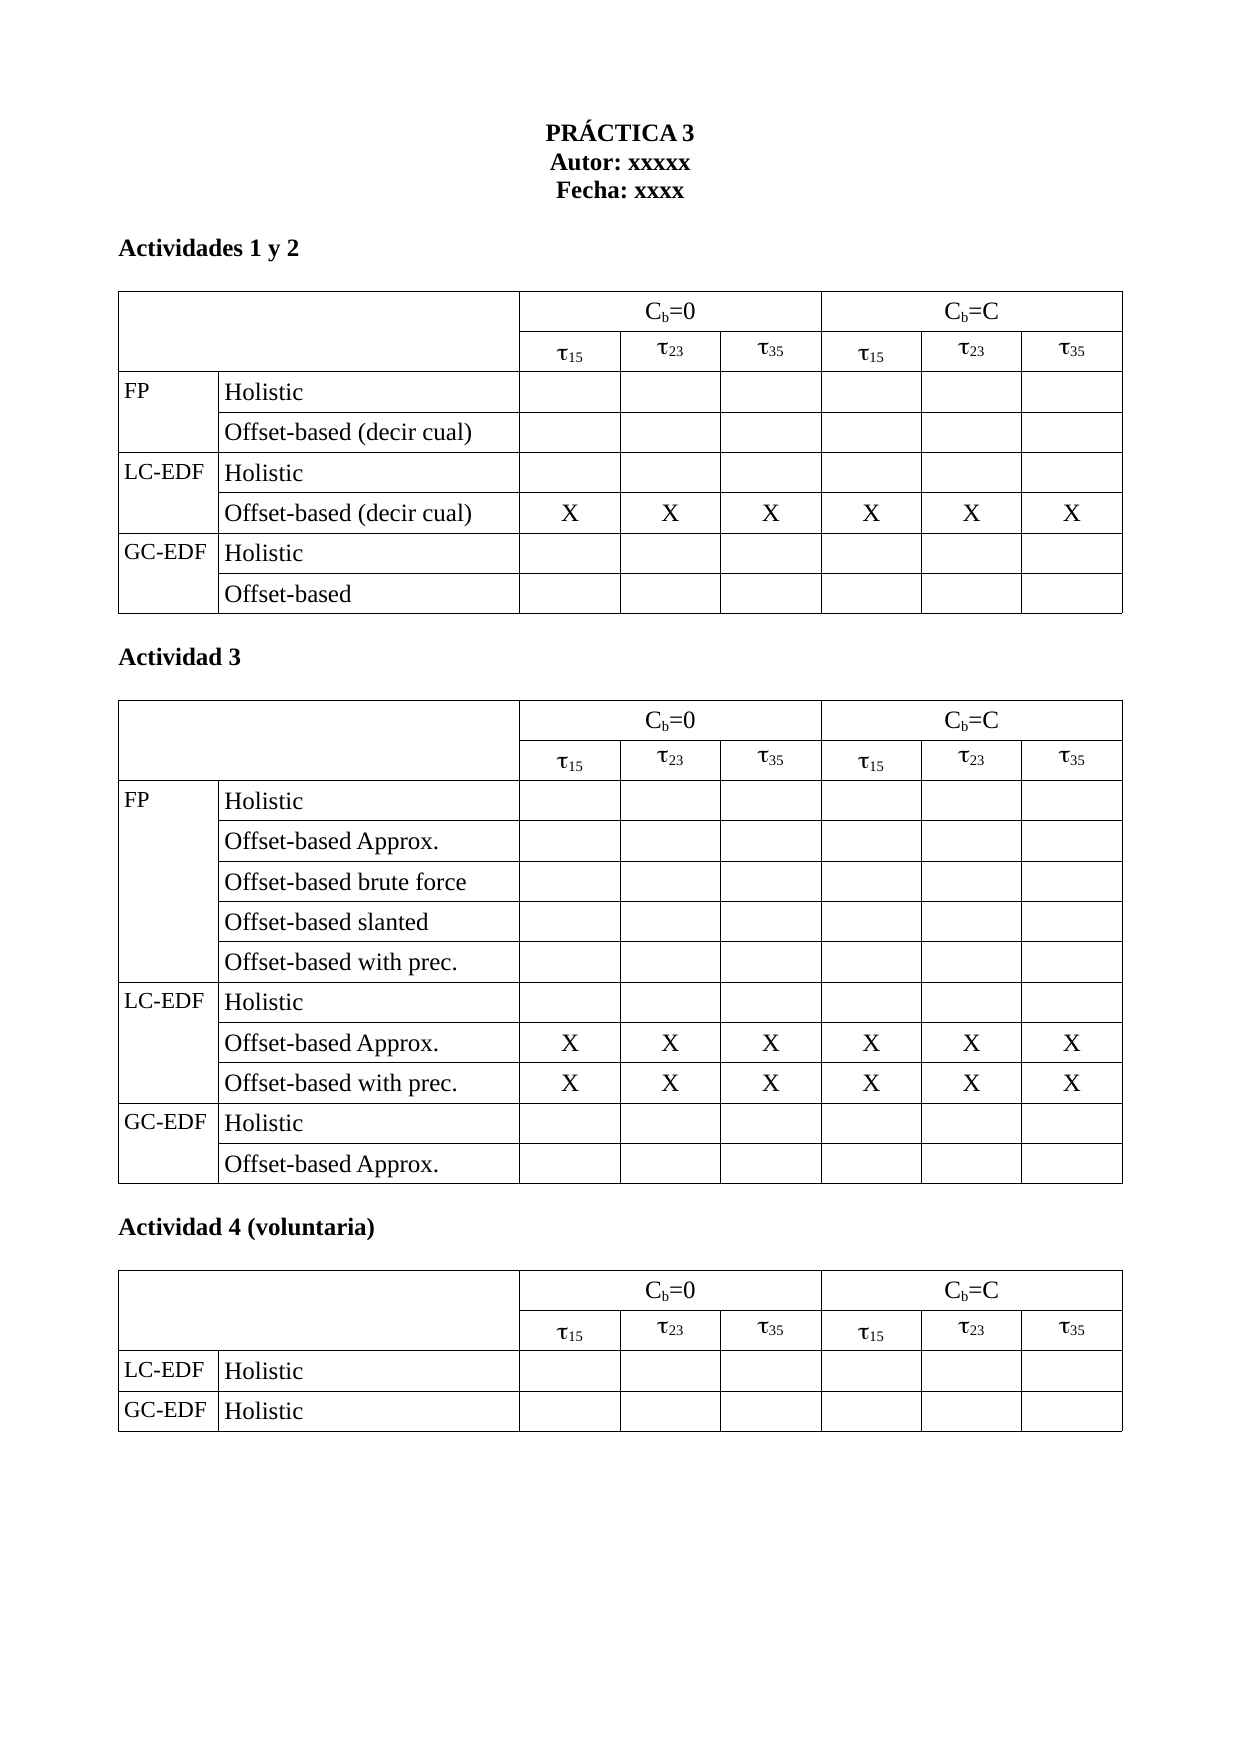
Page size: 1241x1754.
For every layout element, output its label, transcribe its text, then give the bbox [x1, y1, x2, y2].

table_cell [822, 862, 921, 901]
table_cell [822, 1351, 921, 1391]
table_cell [922, 942, 1021, 982]
text Actividades 1 y 2 [118, 233, 1122, 262]
table_cell X [922, 1023, 1021, 1062]
table_cell t35 [721, 741, 821, 780]
table_cell Offset-based Approx. [219, 1023, 519, 1062]
table_cell [922, 862, 1021, 901]
table_header Cb=0 [520, 1271, 821, 1310]
table_cell [1022, 821, 1122, 861]
table_cell t35 [721, 332, 821, 371]
table_cell [520, 781, 620, 820]
table_header Cb=C [822, 292, 1122, 331]
table_cell X [621, 1023, 720, 1062]
table_cell [520, 902, 620, 941]
table_cell [721, 453, 821, 492]
table_cell X [1022, 1023, 1122, 1062]
table_cell [520, 1144, 620, 1183]
table_cell [822, 534, 921, 573]
table_cell Offset-based Approx. [219, 1144, 519, 1183]
table_cell [1022, 1392, 1122, 1431]
table_cell [922, 821, 1021, 861]
table_cell [721, 862, 821, 901]
table_header [119, 701, 519, 780]
table_cell t35 [1022, 741, 1122, 780]
table_cell [1022, 534, 1122, 573]
table_cell [922, 902, 1021, 941]
table_cell [621, 942, 720, 982]
table_cell [621, 1392, 720, 1431]
table_cell [1022, 574, 1122, 613]
table_cell [721, 902, 821, 941]
table_cell X [822, 493, 921, 532]
table_cell t23 [922, 741, 1021, 780]
table_cell [1022, 983, 1122, 1022]
table_cell t35 [721, 1311, 821, 1350]
table_cell GC-EDF [119, 1104, 218, 1183]
table_cell [621, 902, 720, 941]
table_cell [621, 821, 720, 861]
table_cell t15 [520, 332, 620, 371]
table_cell [1022, 1144, 1122, 1183]
table_cell [922, 1104, 1021, 1143]
table_cell [822, 983, 921, 1022]
table_cell [922, 1392, 1021, 1431]
table_cell [721, 372, 821, 412]
table_cell t23 [922, 332, 1021, 371]
table_cell X [822, 1023, 921, 1062]
table_cell Holistic [219, 1392, 519, 1431]
table_cell [822, 821, 921, 861]
table_cell Offset-based slanted [219, 902, 519, 941]
table_cell t35 [1022, 332, 1122, 371]
table_cell [721, 983, 821, 1022]
table_cell t23 [922, 1311, 1021, 1350]
table_cell Offset-based Approx. [219, 821, 519, 861]
table_header Cb=C [822, 1271, 1122, 1310]
table_cell [922, 1144, 1021, 1183]
table_cell [621, 862, 720, 901]
table_cell [1022, 413, 1122, 452]
table_cell X [520, 1023, 620, 1062]
table_cell Holistic [219, 1104, 519, 1143]
table_cell [922, 983, 1021, 1022]
text Actividad 4 (voluntaria) [118, 1212, 1122, 1241]
table_cell [621, 574, 720, 613]
table_cell t15 [520, 1311, 620, 1350]
table_cell [721, 1351, 821, 1391]
table_header [119, 292, 519, 371]
table_cell [922, 534, 1021, 573]
table_cell X [922, 493, 1021, 532]
table_cell [721, 413, 821, 452]
table_header Cb=0 [520, 292, 821, 331]
text PRÁCTICA 3 [118, 118, 1122, 147]
table_cell [922, 1351, 1021, 1391]
table_cell FP [119, 781, 218, 982]
table_cell [621, 534, 720, 573]
table_cell [721, 942, 821, 982]
table_cell [520, 1392, 620, 1431]
table_cell [721, 781, 821, 820]
table_cell [1022, 862, 1122, 901]
table_cell [822, 453, 921, 492]
table_cell [1022, 781, 1122, 820]
table_cell [922, 574, 1021, 613]
table_cell [822, 942, 921, 982]
table_cell [822, 574, 921, 613]
table_cell [822, 1392, 921, 1431]
table_cell Offset-based (decir cual) [219, 493, 519, 532]
table_cell [1022, 902, 1122, 941]
table_cell Offset-based with prec. [219, 942, 519, 982]
table_cell [1022, 1351, 1122, 1391]
table_cell [721, 821, 821, 861]
table_cell Holistic [219, 453, 519, 492]
table_cell Holistic [219, 372, 519, 412]
table_cell [822, 781, 921, 820]
table_cell [922, 372, 1021, 412]
table_cell [621, 983, 720, 1022]
table_cell [1022, 372, 1122, 412]
table_cell X [520, 493, 620, 532]
text Fecha: xxxx [118, 176, 1122, 204]
table_cell X [520, 1063, 620, 1103]
table_cell Offset-based (decir cual) [219, 413, 519, 452]
table_cell X [721, 1023, 821, 1062]
table_cell [822, 1144, 921, 1183]
table_cell LC-EDF [119, 983, 218, 1103]
table_cell Offset-based with prec. [219, 1063, 519, 1103]
table_cell X [822, 1063, 921, 1103]
table_cell t23 [621, 332, 720, 371]
table_cell [520, 413, 620, 452]
table_cell X [721, 1063, 821, 1103]
table_cell [1022, 942, 1122, 982]
table_cell [520, 983, 620, 1022]
table_cell Holistic [219, 1351, 519, 1391]
table_cell [520, 942, 620, 982]
table_cell [922, 453, 1021, 492]
table_cell Holistic [219, 781, 519, 820]
table_cell FP [119, 372, 218, 452]
table_cell [621, 413, 720, 452]
table_cell [520, 453, 620, 492]
table_cell X [1022, 1063, 1122, 1103]
table_cell [621, 1104, 720, 1143]
table_cell GC-EDF [119, 534, 218, 613]
table_cell Holistic [219, 983, 519, 1022]
table_cell t35 [1022, 1311, 1122, 1350]
text Actividad 3 [118, 642, 1122, 671]
table_header Cb=0 [520, 701, 821, 740]
table_cell [621, 1144, 720, 1183]
table_cell [520, 372, 620, 412]
table_header [119, 1271, 519, 1350]
table_cell [822, 1104, 921, 1143]
table_cell X [721, 493, 821, 532]
table_cell [721, 1392, 821, 1431]
table_cell [922, 413, 1021, 452]
table_cell [520, 574, 620, 613]
table_cell [721, 1104, 821, 1143]
table_cell X [621, 1063, 720, 1103]
table_cell t15 [520, 741, 620, 780]
table_cell Offset-based brute force [219, 862, 519, 901]
table_cell LC-EDF [119, 453, 218, 532]
table_cell [721, 574, 821, 613]
table_cell X [1022, 493, 1122, 532]
table_cell [721, 1144, 821, 1183]
table_cell [621, 453, 720, 492]
table_cell [922, 781, 1021, 820]
table_cell [621, 1351, 720, 1391]
table_cell [1022, 453, 1122, 492]
table_cell X [922, 1063, 1021, 1103]
table_cell t15 [822, 332, 921, 371]
table_cell [621, 372, 720, 412]
table_cell GC-EDF [119, 1392, 218, 1431]
table_cell t23 [621, 741, 720, 780]
table_cell Holistic [219, 534, 519, 573]
table_cell [721, 534, 821, 573]
table_cell [822, 413, 921, 452]
table_cell X [621, 493, 720, 532]
table_cell t15 [822, 1311, 921, 1350]
table_cell t23 [621, 1311, 720, 1350]
table_cell [520, 1351, 620, 1391]
table_cell [520, 534, 620, 573]
table_header Cb=C [822, 701, 1122, 740]
table_cell [520, 1104, 620, 1143]
table_cell LC-EDF [119, 1351, 218, 1391]
table_cell [520, 862, 620, 901]
table_cell Offset-based [219, 574, 519, 613]
text Autor: xxxxx [118, 147, 1122, 176]
table_cell t15 [822, 741, 921, 780]
table_cell [621, 781, 720, 820]
table_cell [822, 902, 921, 941]
table_cell [520, 821, 620, 861]
table_cell [1022, 1104, 1122, 1143]
table_cell [822, 372, 921, 412]
